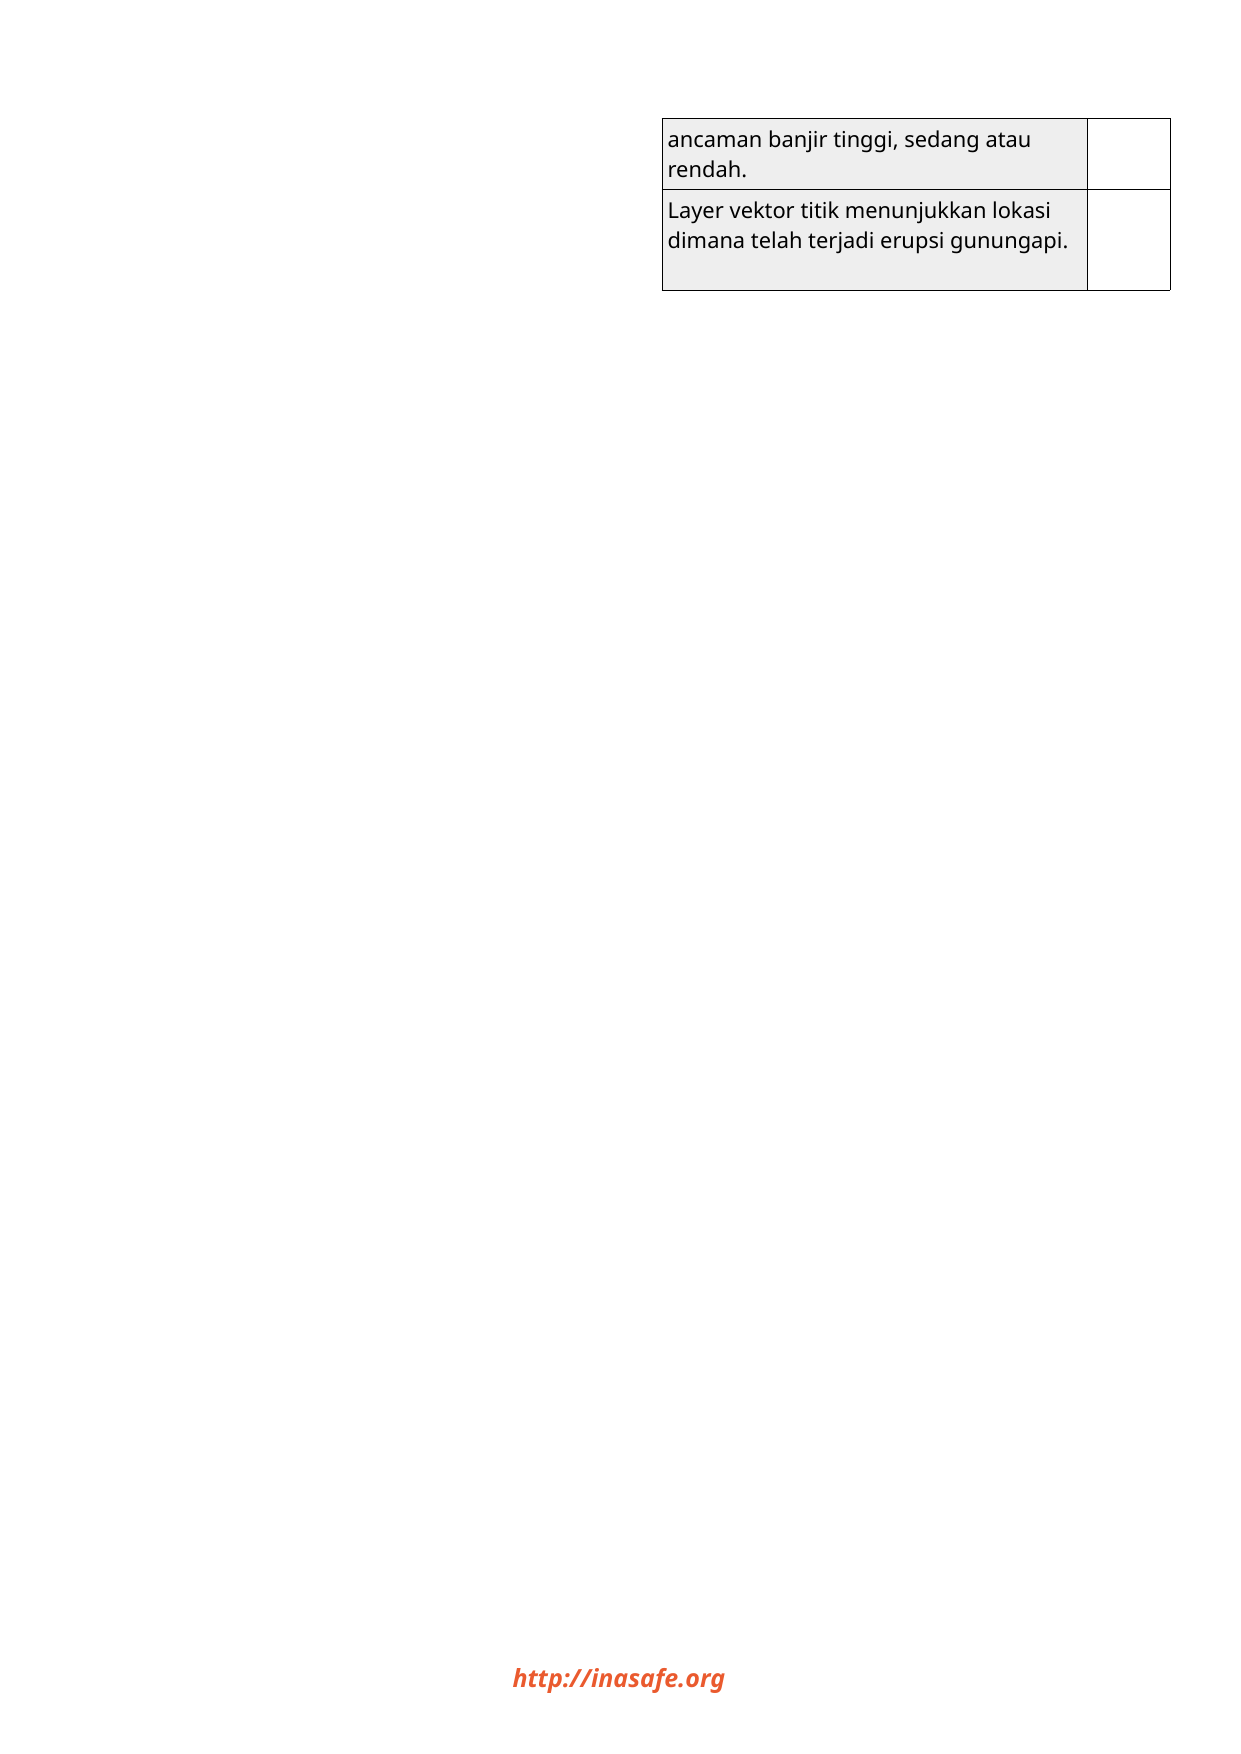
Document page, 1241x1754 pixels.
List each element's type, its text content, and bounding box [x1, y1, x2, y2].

table_cell [1088, 119, 1170, 189]
table_cell ancaman banjir tinggi, sedang atau rendah. [663, 119, 1087, 189]
table_cell Layer vektor titik menunjukkan lokasi dimana telah terjadi erupsi gunungapi. [663, 190, 1087, 290]
table_cell [1088, 190, 1170, 290]
